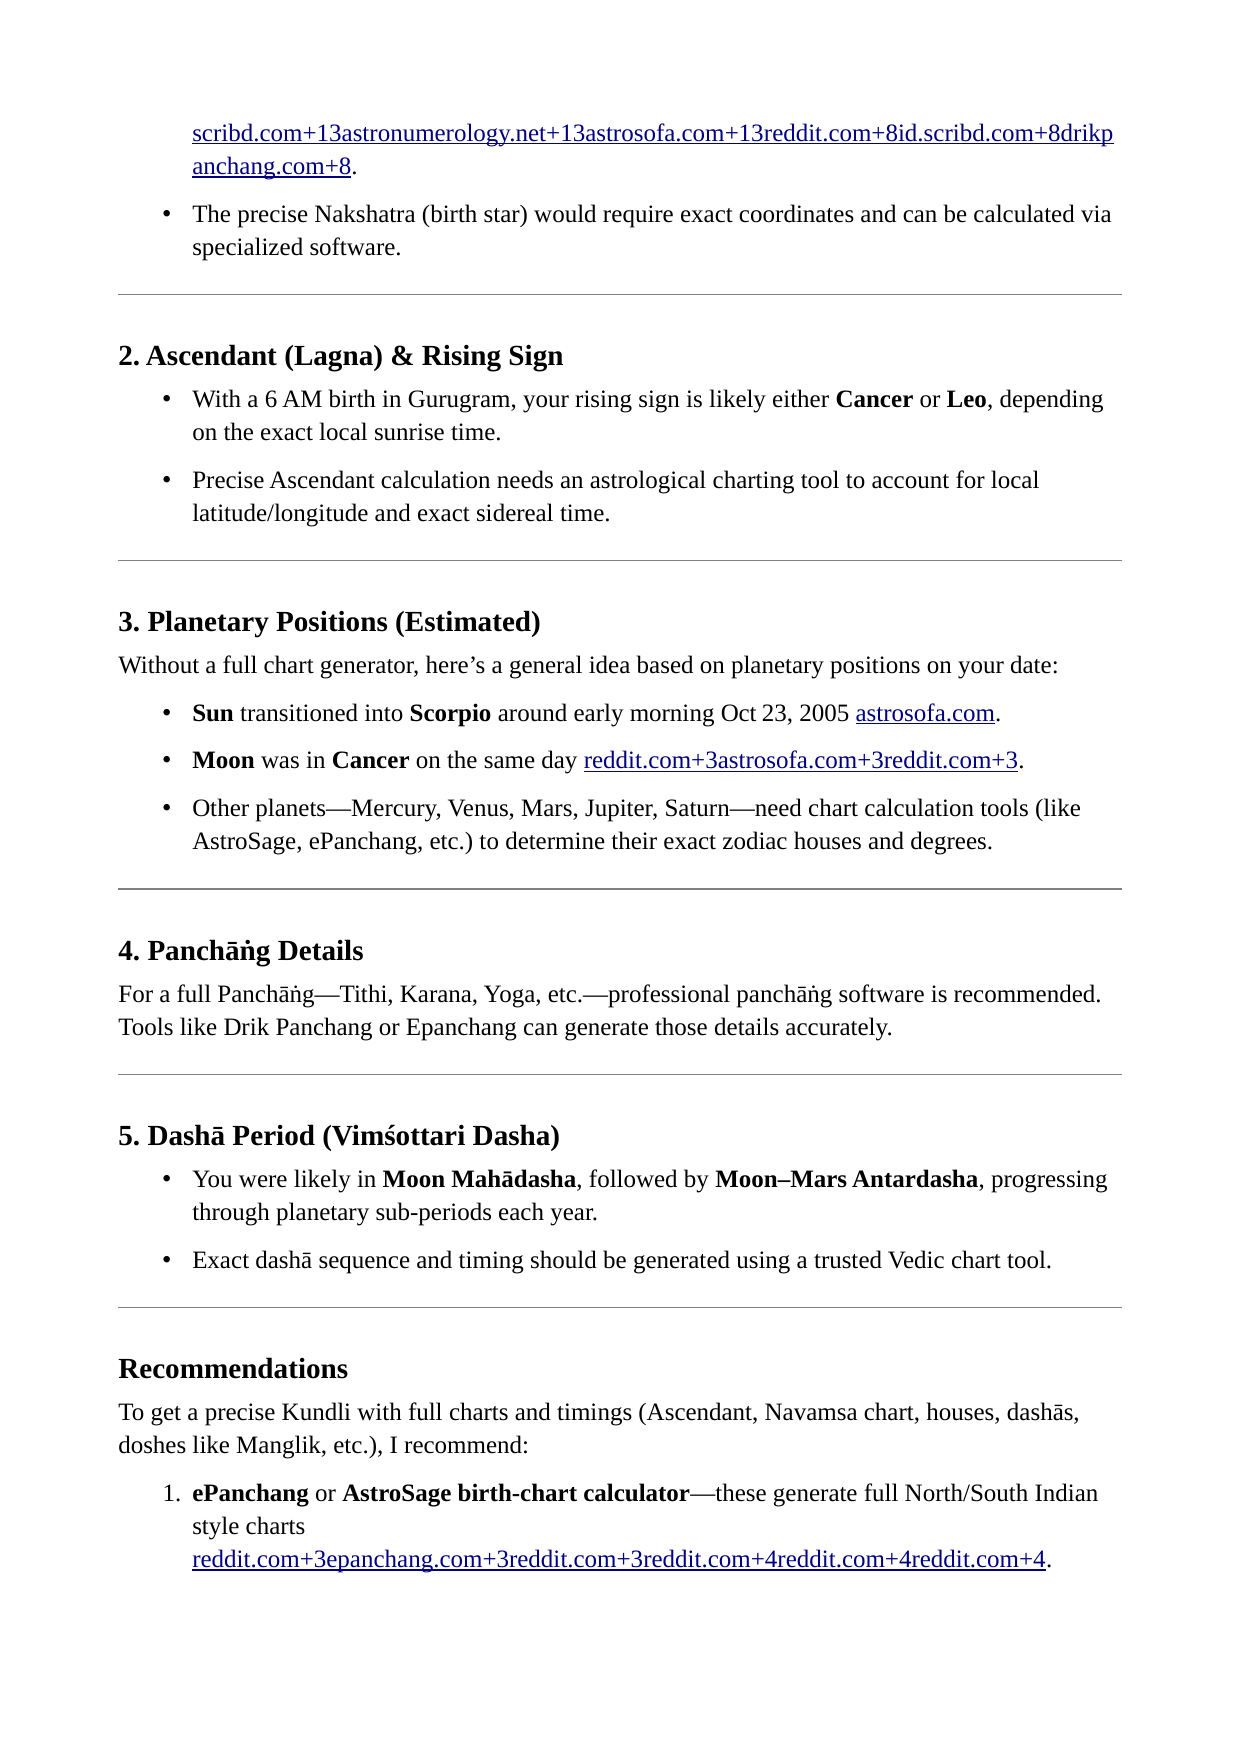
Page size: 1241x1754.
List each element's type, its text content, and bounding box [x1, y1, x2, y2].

subtitle 4. Panchāṅg Details [118, 933, 1122, 966]
list scribd.com+13astronumerology.net+13astrosofa.com+13reddit.com+8id.scribd.com+8drikpanchang.com+8. [162, 118, 1122, 180]
subtitle 3. Planetary Positions (Estimated) [118, 604, 1122, 638]
list Exact dashā sequence and timing should be generated using a trusted Vedic chart tool. [162, 1245, 1122, 1274]
list Other planets—Mercury, Venus, Mars, Jupiter, Saturn—need chart calculation tools (like AstroSage, ePanchang, etc.) to determine their exact zodiac houses and degrees. [162, 793, 1122, 855]
text To get a precise Kundli with full charts and timings (Ascendant, Navamsa chart, houses, dashās, doshes like Manglik, etc.), I recommend: [118, 1397, 1122, 1459]
list The precise Nakshatra (birth star) would require exact coordinates and can be calculated via specialized software. [162, 199, 1122, 261]
text For a full Panchāṅg—Tithi, Karana, Yoga, etc.—professional panchāṅg software is recommended. Tools like Drik Panchang or Epanchang can generate those details accurately. [118, 979, 1122, 1041]
list Moon was in Cancer on the same day reddit.com+3astrosofa.com+3reddit.com+3. [162, 746, 1122, 774]
subtitle 2. Ascendant (Lagna) & Rising Sign [118, 338, 1122, 372]
list Precise Ascendant calculation needs an astrological charting tool to account for local latitude/longitude and exact sidereal time. [162, 465, 1122, 527]
subtitle 5. Dashā Period (Vimśottari Dasha) [118, 1118, 1122, 1152]
list ePanchang or AstroSage birth-chart calculator—these generate full North/South Indian style charts reddit.com+3epanchang.com+3reddit.com+3reddit.com+4reddit.com+4reddit.com+4. [162, 1478, 1122, 1573]
subtitle Recommendations [118, 1351, 1122, 1385]
list With a 6 AM birth in Gurugram, your rising sign is likely either Cancer or Leo, depending on the exact local sunrise time. [162, 384, 1122, 446]
text Without a full chart generator, here’s a general idea based on planetary positions on your date: [118, 650, 1122, 679]
list Sun transitioned into Scorpio around early morning Oct 23, 2005 astrosofa.com. [162, 698, 1122, 727]
list You were likely in Moon Mahādasha, followed by Moon–Mars Antardasha, progressing through planetary sub-periods each year. [162, 1164, 1122, 1226]
